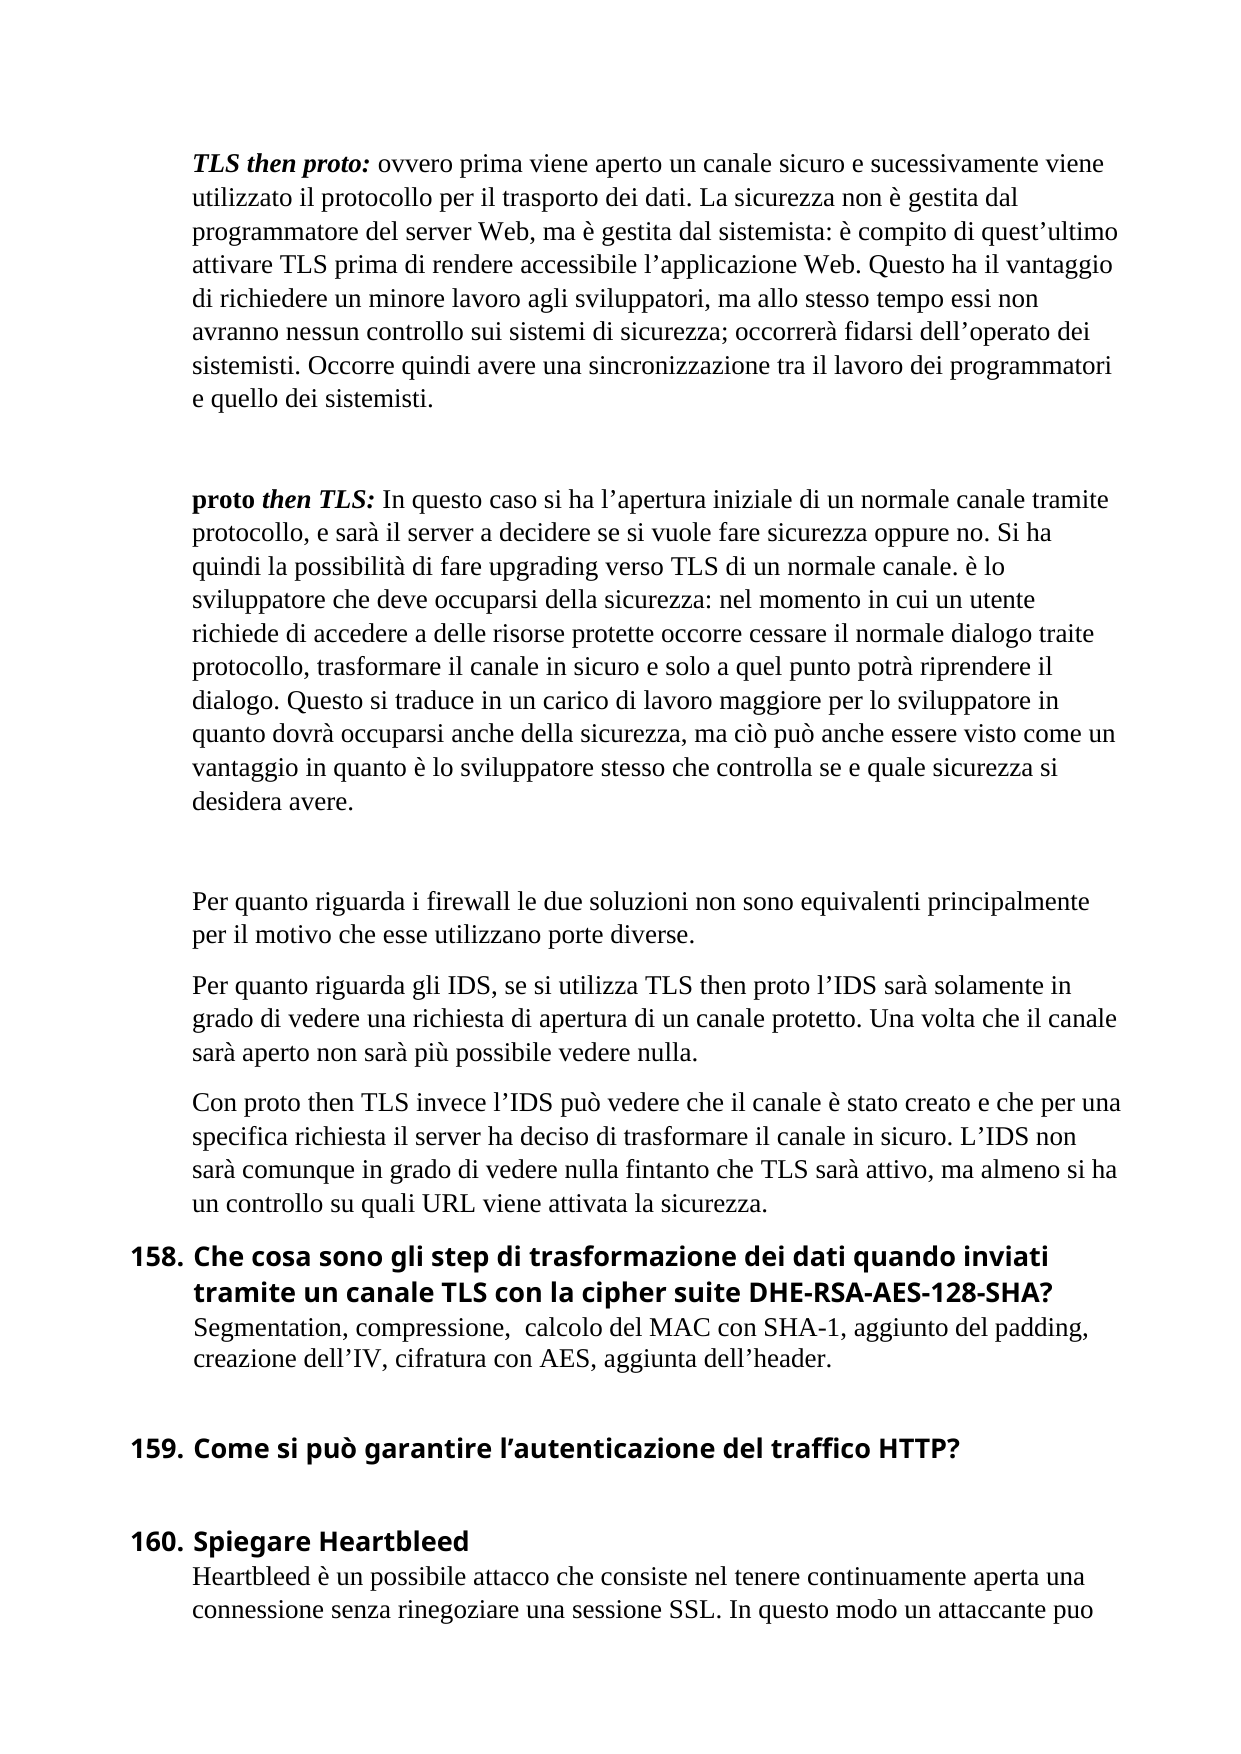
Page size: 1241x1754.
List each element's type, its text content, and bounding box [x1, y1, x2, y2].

list Segmentation, compressione, calcolo del MAC con SHA-1, aggiunto del padding, creazione dell’IV, cifratura con AES, aggiunta dell’header. [130, 1311, 1122, 1373]
text Con proto then TLS invece l’IDS può vedere che il canale è stato creato e che per una specifica richiesta il server ha deciso di trasformare il canale in sicuro. L’IDS non sarà comunque in grado di vedere nulla fintanto che TLS sarà attivo, ma almeno si ha un controllo su quali URL viene attivata la sicurezza. [118, 1086, 1122, 1218]
text TLS then proto: ovvero prima viene aperto un canale sicuro e sucessivamente viene utilizzato il protocollo per il trasporto dei dati. La sicurezza non è gestita dal programmatore del server Web, ma è gestita dal sistemista: è compito di quest’ultimo attivare TLS prima di rendere accessibile l’applicazione Web. Questo ha il vantaggio di richiedere un minore lavoro agli sviluppatori, ma allo stesso tempo essi non avranno nessun controllo sui sistemi di sicurezza; occorrerà fidarsi dell’operato dei sistemisti. Occorre quindi avere una sincronizzazione tra il lavoro dei programmatori e quello dei sistemisti. [118, 148, 1122, 413]
text Per quanto riguarda gli IDS, se si utilizza TLS then proto l’IDS sarà solamente in grado di vedere una richiesta di apertura di un canale protetto. Una volta che il canale sarà aperto non sarà più possibile vedere nulla. [118, 969, 1122, 1067]
list Spiegare Heartbleed [130, 1523, 1122, 1560]
list Che cosa sono gli step di trasformazione dei dati quando inviati tramite un canale TLS con la cipher suite DHE-RSA-AES-128-SHA? [130, 1237, 1122, 1311]
text Heartbleed è un possibile attacco che consiste nel tenere continuamente aperta una connessione senza rinegoziare una sessione SSL. In questo modo un attaccante puo [118, 1560, 1122, 1624]
text Per quanto riguarda i firewall le due soluzioni non sono equivalenti principalmente per il motivo che esse utilizzano porte diverse. [118, 885, 1122, 950]
text proto then TLS: In questo caso si ha l’apertura iniziale di un normale canale tramite protocollo, e sarà il server a decidere se si vuole fare sicurezza oppure no. Si ha quindi la possibilità di fare upgrading verso TLS di un normale canale. è lo sviluppatore che deve occuparsi della sicurezza: nel momento in cui un utente richiede di accedere a delle risorse protette occorre cessare il normale dialogo traite protocollo, trasformare il canale in sicuro e solo a quel punto potrà riprendere il dialogo. Questo si traduce in un carico di lavoro maggiore per lo sviluppatore in quanto dovrà occuparsi anche della sicurezza, ma ciò può anche essere visto come un vantaggio in quanto è lo sviluppatore stesso che controlla se e quale sicurezza si desidera avere. [118, 483, 1122, 816]
list Come si può garantire l’autenticazione del traffico HTTP? [130, 1429, 1122, 1466]
